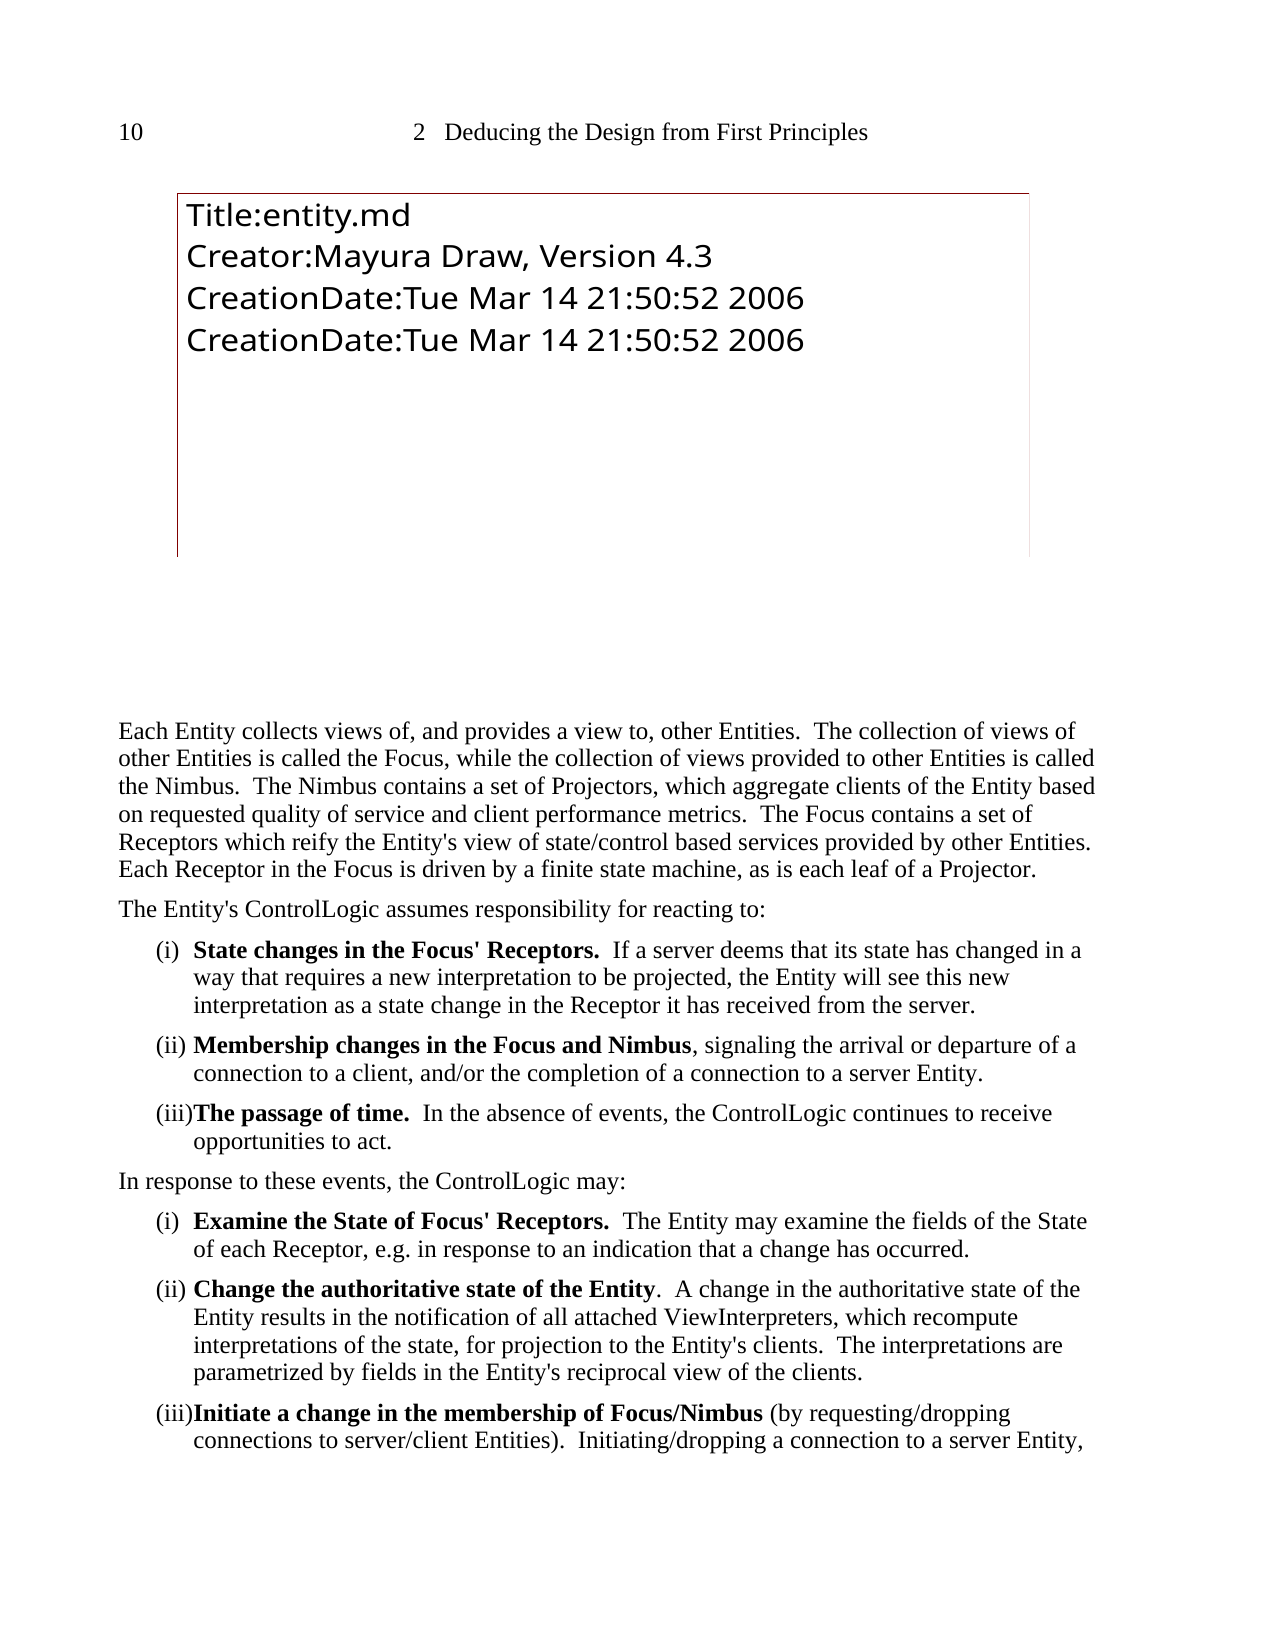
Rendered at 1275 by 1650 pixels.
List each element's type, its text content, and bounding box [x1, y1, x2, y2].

text The Entity's ControlLogic assumes responsibility for reacting to: [118, 896, 1096, 923]
list Membership changes in the Focus and Nimbus, signaling the arrival or departure of a connection to a client, and/or the completion of a connection to a server Entity. [156, 1031, 1096, 1087]
list Examine the State of Focus' Receptors. The Entity may examine the fields of the State of each Receptor, e.g. in response to an indication that a change has occurred. [156, 1207, 1096, 1263]
text In response to these events, the ControlLogic may: [118, 1167, 1096, 1195]
list The passage of time. In the absence of events, the ControlLogic continues to receive opportunities to act. [156, 1099, 1096, 1155]
list Change the authoritative state of the Entity. A change in the authoritative state of the Entity results in the notification of all attached ViewInterpreters, which recompute interpretations of the state, for projection to the Entity's clients. The interpretations are parametrized by fields in the Entity's reciprocal view of the clients. [156, 1275, 1096, 1386]
list Initiate a change in the membership of Focus/Nimbus (by requesting/dropping connections to server/client Entities). Initiating/dropping a connection to a server Entity, [156, 1399, 1096, 1454]
list State changes in the Focus' Receptors. If a server deems that its state has changed in a way that requires a new interpretation to be projected, the Entity will see this new interpretation as a state change in the Receptor it has received from the server. [156, 936, 1096, 1019]
text Each Entity collects views of, and provides a view to, other Entities. The collection of views of other Entities is called the Focus, while the collection of views provided to other Entities is called the Nimbus. The Nimbus contains a set of Projectors, which aggregate clients of the Entity based on requested quality of service and client performance metrics. The Focus contains a set of Receptors which reify the Entity's view of state/control based services provided by other Entities. Each Receptor in the Focus is driven by a finite state machine, as is each leaf of a Projector. [118, 717, 1096, 883]
